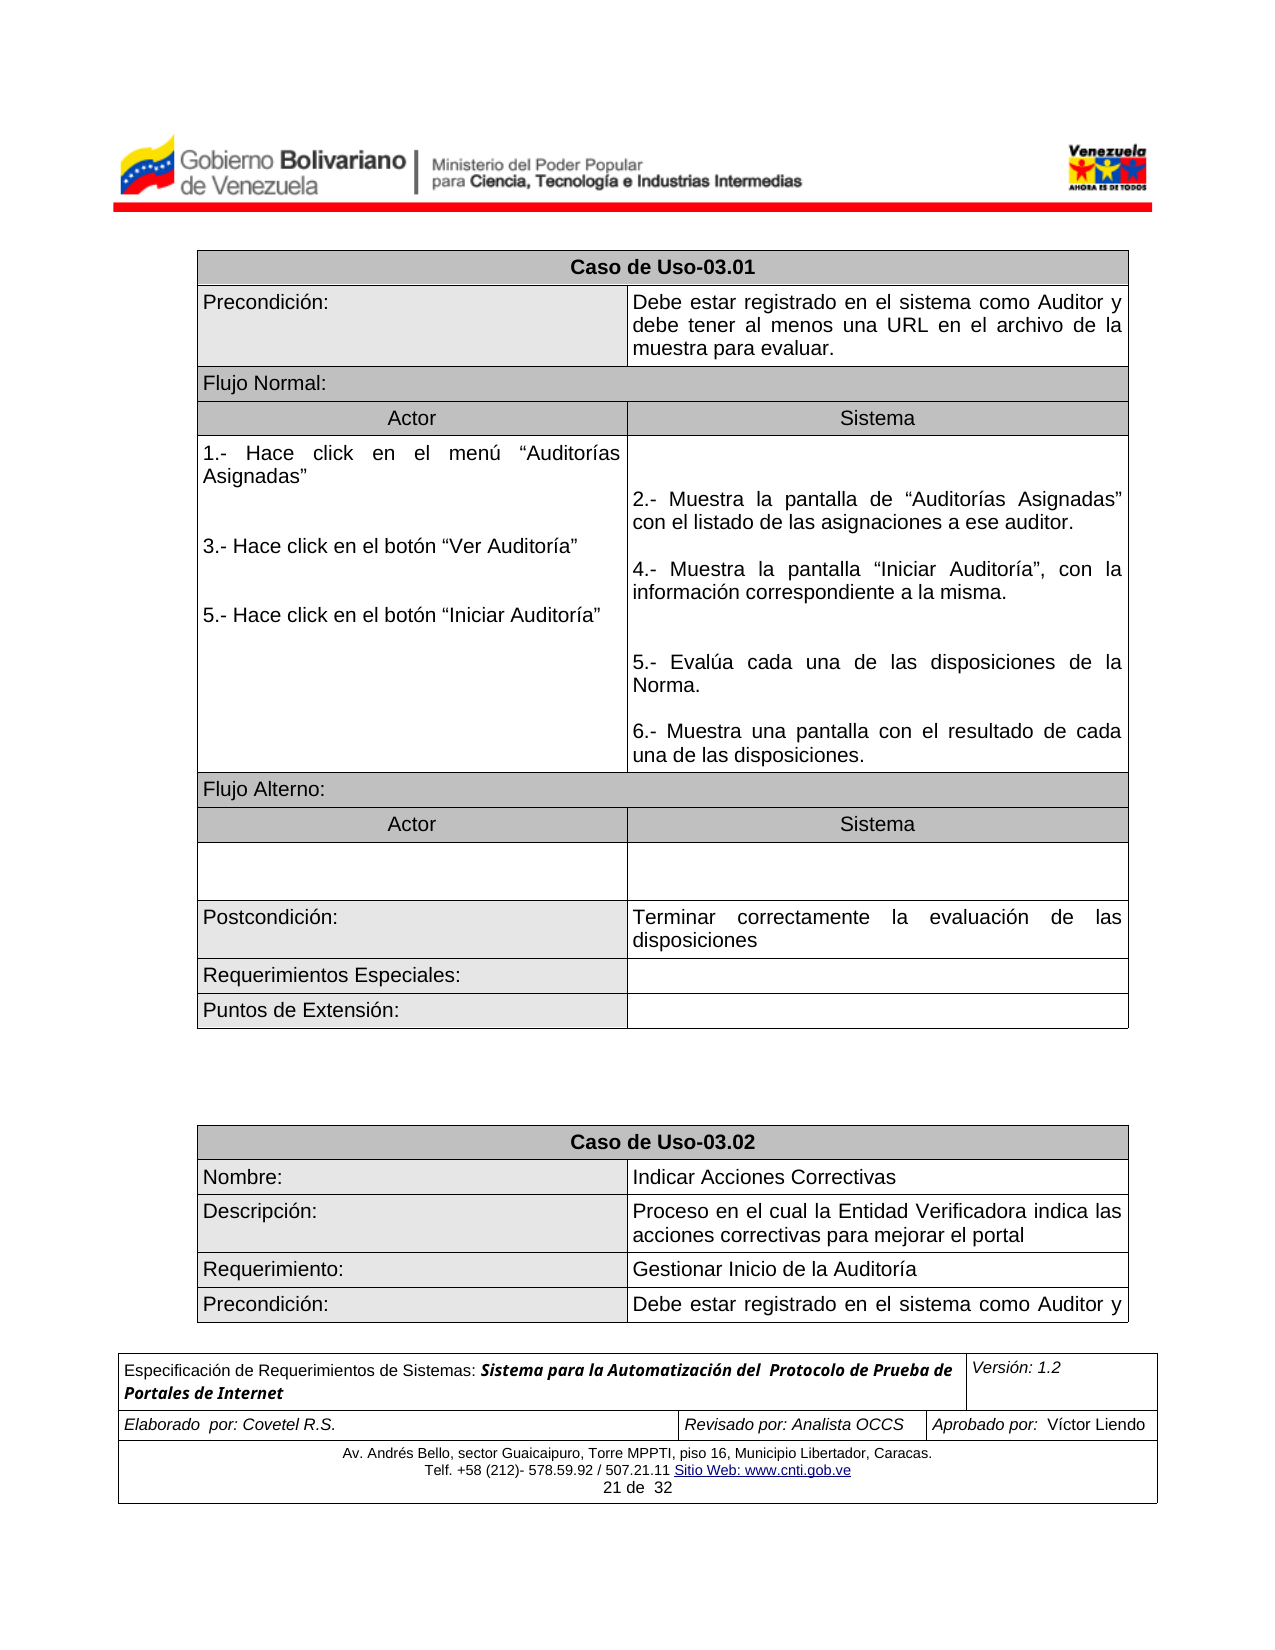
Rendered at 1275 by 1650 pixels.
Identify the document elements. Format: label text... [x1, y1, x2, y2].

table_cell 2.- Muestra la pantalla de “Auditorías Asignadas” con el listado de las asignaciones a ese auditor. 4.- Muestra la pantalla “Iniciar Auditoría”, con la información correspondiente a la misma. 5.- Evalúa cada una de las disposiciones de la Norma. 6.- Muestra una pantalla con el resultado de cada una de las disposiciones. [628, 436, 1128, 772]
table_cell Precondición: [198, 286, 627, 366]
table_cell Proceso en el cual la Entidad Verificadora indica las acciones correctivas para mejorar el portal [628, 1195, 1128, 1252]
table_cell Actor [198, 808, 627, 842]
picture [113, 126, 1153, 212]
table_cell Flujo Alterno: [198, 773, 1128, 807]
table_cell Puntos de Extensión: [198, 994, 627, 1027]
table_cell Gestionar Inicio de la Auditoría [628, 1253, 1128, 1287]
table_cell Indicar Acciones Correctivas [628, 1160, 1128, 1194]
table_cell [628, 994, 1128, 1027]
table_cell Requerimientos Especiales: [198, 959, 627, 993]
table_cell Terminar correctamente la evaluación de las disposiciones [628, 901, 1128, 958]
table_cell Sistema [628, 402, 1128, 435]
table_cell Actor [198, 402, 627, 435]
table_cell [198, 843, 627, 900]
table_cell Sistema [628, 808, 1128, 842]
table_header Caso de Uso-03.01 [198, 251, 1128, 284]
table_cell Debe estar registrado en el sistema como Auditor y [628, 1288, 1128, 1322]
table_header Caso de Uso-03.02 [198, 1126, 1128, 1159]
table_cell Debe estar registrado en el sistema como Auditor y debe tener al menos una URL en el archivo de la muestra para evaluar. [628, 286, 1128, 366]
table_cell Nombre: [198, 1160, 627, 1194]
table_cell Postcondición: [198, 901, 627, 958]
table_cell [628, 843, 1128, 900]
table_cell 1.- Hace click en el menú “Auditorías Asignadas” 3.- Hace click en el botón “Ver Auditoría” 5.- Hace click en el botón “Iniciar Auditoría” [198, 436, 627, 772]
table_cell Descripción: [198, 1195, 627, 1252]
table_cell Precondición: [198, 1288, 627, 1322]
table_cell [628, 959, 1128, 993]
table_cell Flujo Normal: [198, 367, 1128, 401]
table_cell Requerimiento: [198, 1253, 627, 1287]
